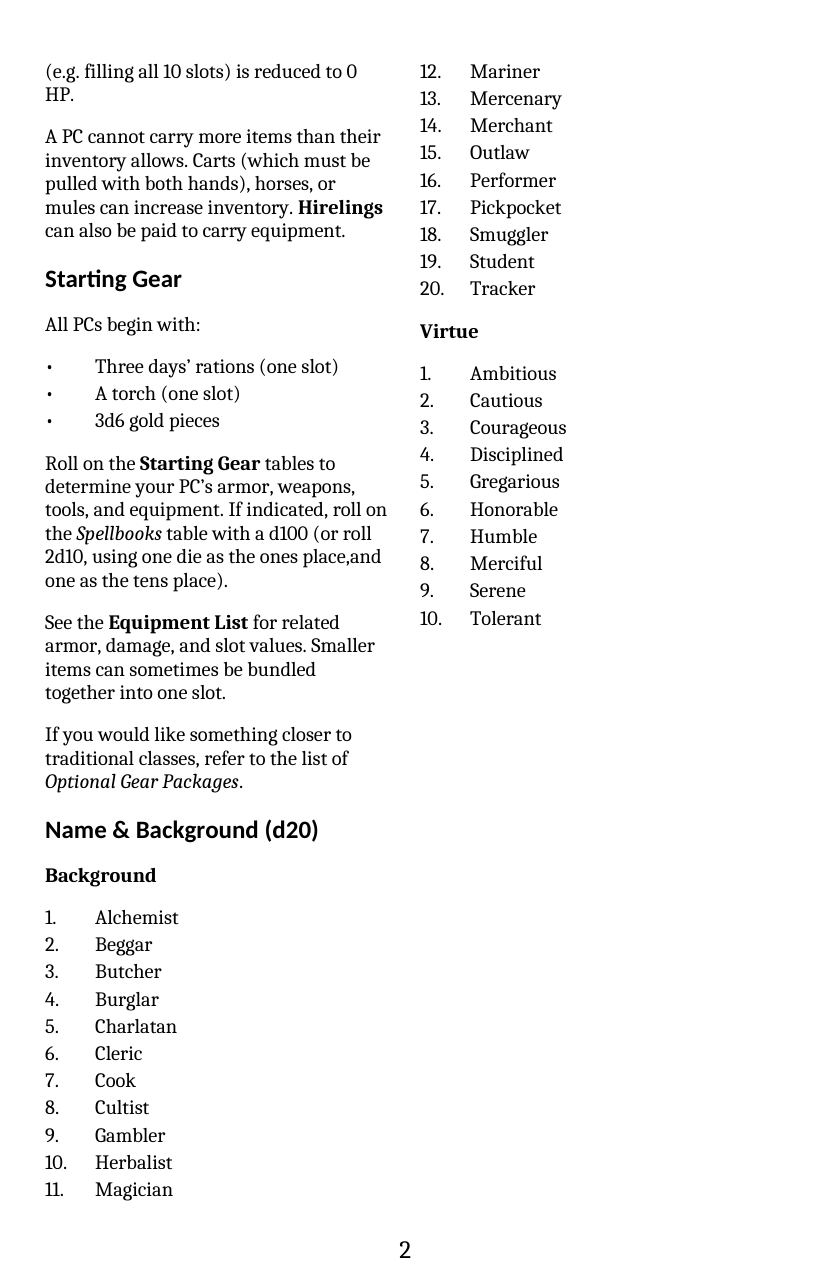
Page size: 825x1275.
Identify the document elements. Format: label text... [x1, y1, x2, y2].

list Disciplined [420, 443, 765, 467]
list Cleric [45, 1042, 390, 1066]
list Student [420, 250, 765, 274]
text See the Equipment List for related armor, damage, and slot values. Smaller items can sometimes be bundled together into one slot. [45, 611, 390, 705]
text A PC cannot carry more items than their inventory allows. Carts (which must be pulled with both hands), horses, or mules can increase inventory. Hirelings can also be paid to carry equipment. [45, 126, 390, 243]
list Butcher [45, 961, 390, 984]
text Background [45, 864, 390, 887]
text Virtue [420, 320, 765, 343]
list Cook [45, 1069, 390, 1093]
list Humble [420, 525, 765, 548]
list Merciful [420, 552, 765, 576]
list Mercenary [420, 87, 765, 111]
list Outlaw [420, 142, 765, 165]
list Courageous [420, 416, 765, 440]
list Pickpocket [420, 196, 765, 219]
list Performer [420, 169, 765, 192]
list Magician [45, 1178, 390, 1201]
list Gregarious [420, 471, 765, 494]
text (e.g. filling all 10 slots) is reduced to 0 HP. [45, 60, 390, 107]
list Ambitious [420, 362, 765, 385]
list 3d6 gold pieces [45, 409, 390, 433]
list Herbalist [45, 1151, 390, 1174]
list Cautious [420, 389, 765, 412]
list A torch (one slot) [45, 382, 390, 406]
list Tolerant [420, 607, 765, 630]
list Serene [420, 579, 765, 603]
text Roll on the Starting Gear tables to determine your PC’s armor, weapons, tools, and equipment. If indicated, roll on the Spellbooks table with a d100 (or roll 2d10, using one die as the ones place,and one as the tens place). [45, 452, 390, 592]
list Mariner [420, 60, 765, 83]
list Cultist [45, 1096, 390, 1120]
list Smuggler [420, 223, 765, 247]
list Alchemist [45, 906, 390, 929]
text All PCs begin with: [45, 313, 390, 336]
list Honorable [420, 498, 765, 521]
list Tracker [420, 277, 765, 301]
subtitle Name & Background (d20) [45, 815, 390, 845]
subtitle Starting Gear [45, 264, 390, 294]
text If you would like something closer to traditional classes, refer to the list of Optional Gear Packages. [45, 723, 390, 794]
list Beggar [45, 933, 390, 957]
list Charlatan [45, 1015, 390, 1038]
list Merchant [420, 114, 765, 138]
list Burglar [45, 988, 390, 1011]
list Three days’ rations (one slot) [45, 355, 390, 378]
list Gambler [45, 1124, 390, 1147]
